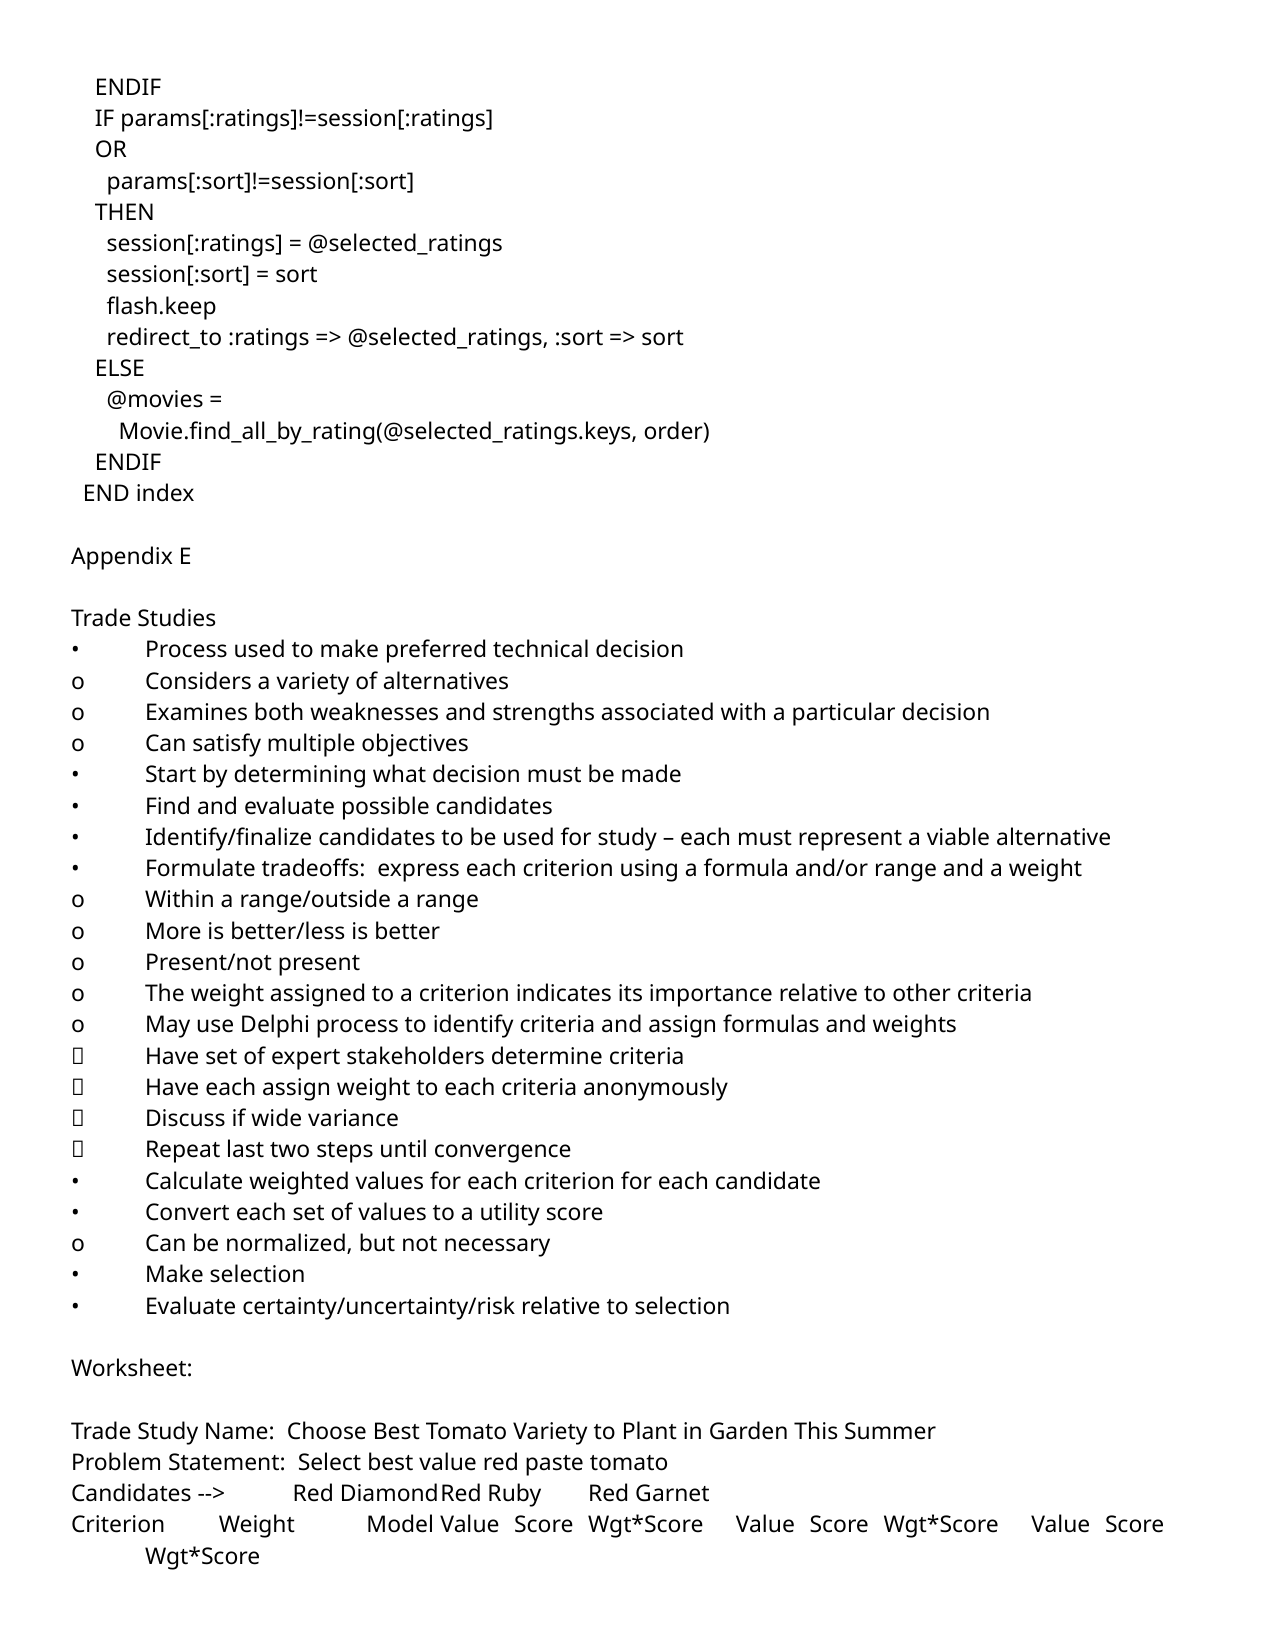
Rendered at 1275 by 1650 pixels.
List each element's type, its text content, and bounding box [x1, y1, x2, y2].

text • Formulate tradeoffs: express each criterion using a formula and/or range and a weight [71, 852, 1204, 883]
text o More is better/less is better [71, 914, 1204, 946]
text @movies = [71, 383, 1204, 414]
text IF params[:ratings]!=session[:ratings] [71, 102, 1204, 133]
text • Process used to make preferred technical decision [71, 633, 1204, 664]
text session[:sort] = sort [71, 258, 1204, 289]
text • Make selection [71, 1258, 1204, 1289]
text Worksheet: [71, 1352, 1204, 1383]
text o Can satisfy multiple objectives [71, 727, 1204, 758]
text THEN [71, 196, 1204, 227]
text o Within a range/outside a range [71, 883, 1204, 914]
text ENDIF [71, 446, 1204, 477]
text Criterion Weight Model Value Score Wgt*Score Value Score Wgt*Score Value Score Wgt*Score [71, 1508, 1204, 1571]
text  Have set of expert stakeholders determine criteria [71, 1039, 1204, 1071]
text Movie.find_all_by_rating(@selected_ratings.keys, order) [71, 414, 1204, 446]
text • Start by determining what decision must be made [71, 758, 1204, 789]
text  Repeat last two steps until convergence [71, 1133, 1204, 1164]
text o The weight assigned to a criterion indicates its importance relative to other criteria [71, 977, 1204, 1008]
text o May use Delphi process to identify criteria and assign formulas and weights [71, 1008, 1204, 1039]
text OR [71, 133, 1204, 164]
text ELSE [71, 352, 1204, 383]
text o Considers a variety of alternatives [71, 664, 1204, 696]
text  Have each assign weight to each criteria anonymously [71, 1071, 1204, 1102]
text Appendix E [71, 539, 1204, 571]
text Trade Study Name: Choose Best Tomato Variety to Plant in Garden This Summer [71, 1414, 1204, 1446]
text END index [71, 477, 1204, 508]
text  Discuss if wide variance [71, 1102, 1204, 1133]
text o Examines both weaknesses and strengths associated with a particular decision [71, 696, 1204, 727]
text • Evaluate certainty/uncertainty/risk relative to selection [71, 1289, 1204, 1321]
text o Can be normalized, but not necessary [71, 1227, 1204, 1258]
text • Find and evaluate possible candidates [71, 789, 1204, 821]
text redirect_to :ratings => @selected_ratings, :sort => sort [71, 321, 1204, 352]
text o Present/not present [71, 946, 1204, 977]
text • Calculate weighted values for each criterion for each candidate [71, 1164, 1204, 1196]
text session[:ratings] = @selected_ratings [71, 227, 1204, 258]
text Trade Studies [71, 602, 1204, 633]
text • Identify/finalize candidates to be used for study – each must represent a viable alternative [71, 821, 1204, 852]
text Candidates --> Red Diamond Red Ruby Red Garnet [71, 1477, 1204, 1508]
text • Convert each set of values to a utility score [71, 1196, 1204, 1227]
text params[:sort]!=session[:sort] [71, 164, 1204, 196]
text Problem Statement: Select best value red paste tomato [71, 1446, 1204, 1477]
text ENDIF [71, 71, 1204, 102]
text flash.keep [71, 289, 1204, 321]
